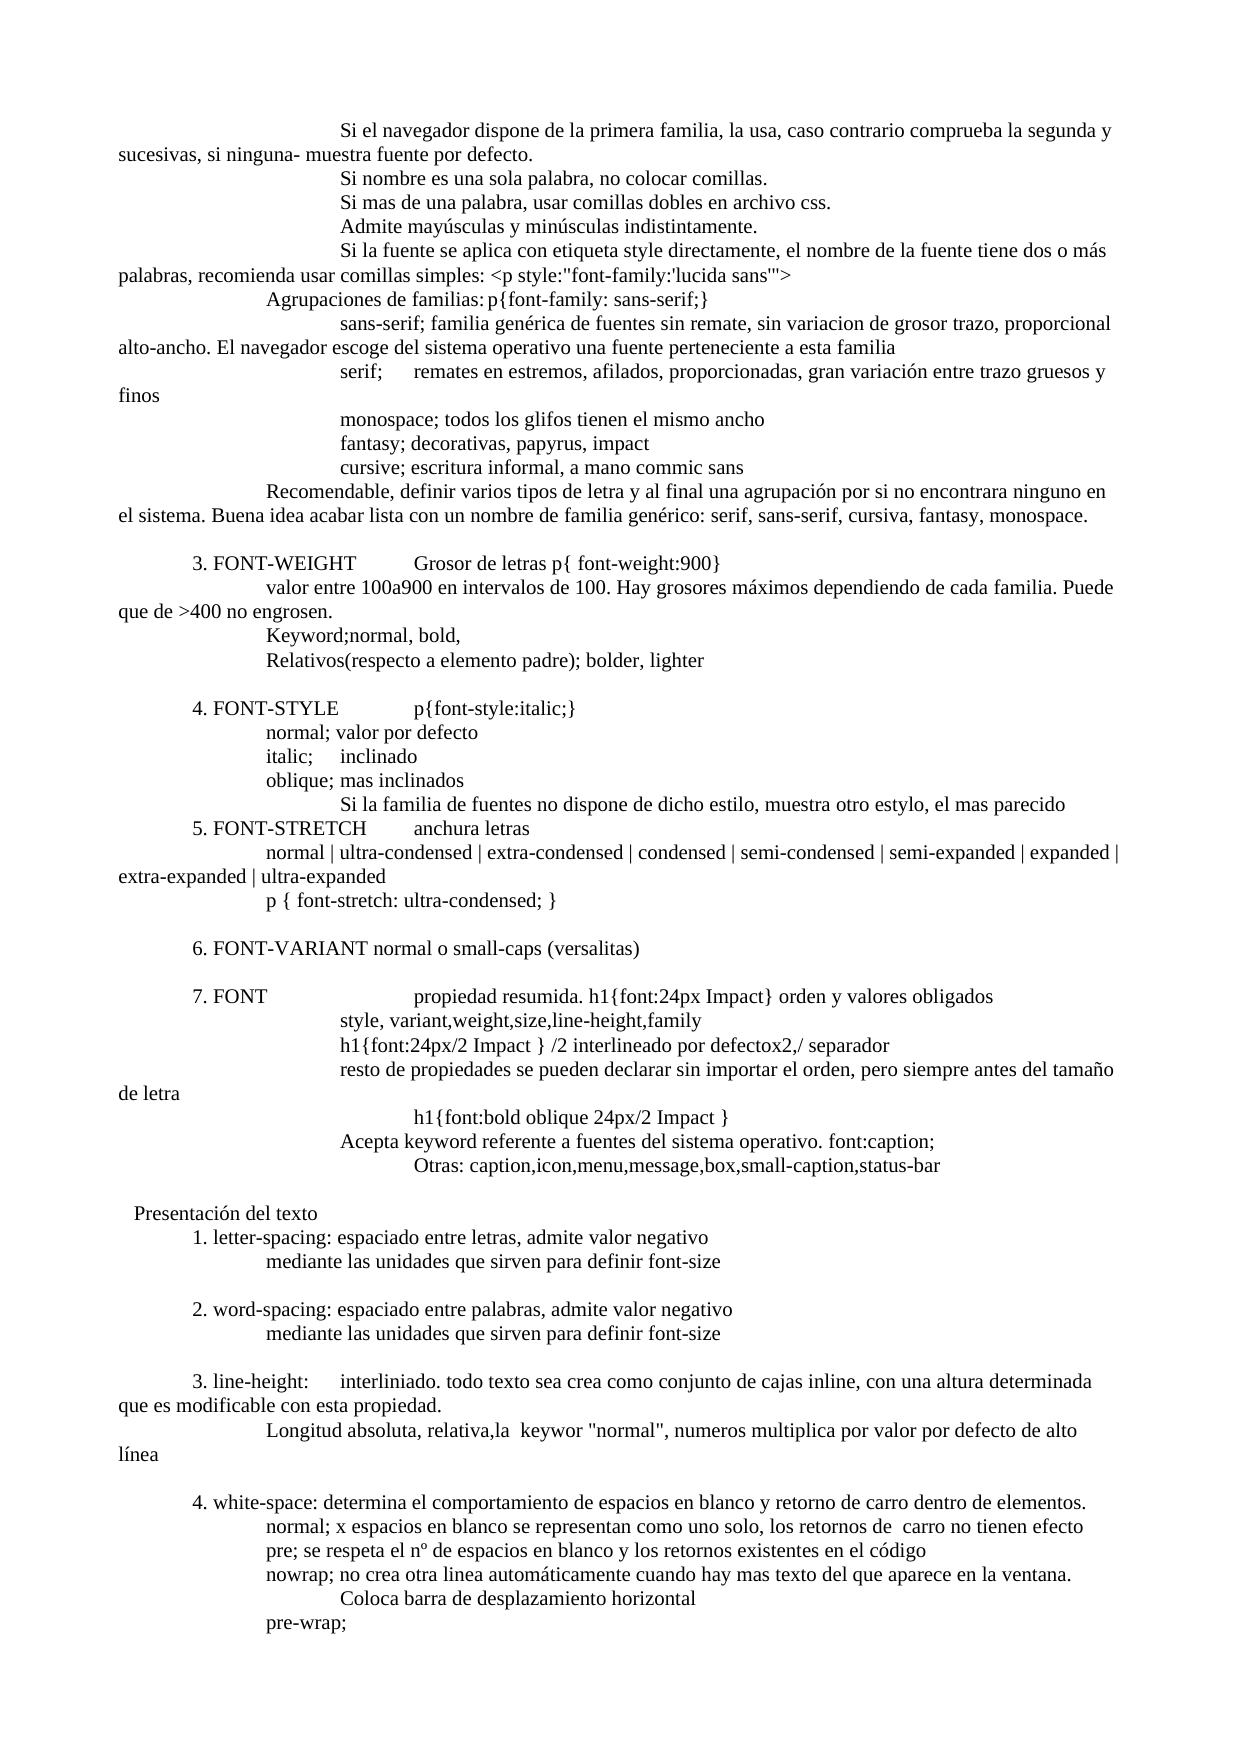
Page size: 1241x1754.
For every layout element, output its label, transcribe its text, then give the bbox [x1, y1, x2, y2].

text normal | ultra-condensed | extra-condensed | condensed | semi-condensed | semi-expanded | expanded | extra-expanded | ultra-expanded [118, 840, 1122, 888]
text 3. line-height: interliniado. todo texto sea crea como conjunto de cajas inline, con una altura determinada que es modificable con esta propiedad. [118, 1369, 1122, 1417]
text 4. white-space: determina el comportamiento de espacios en blanco y retorno de carro dentro de elementos. [118, 1490, 1122, 1514]
text serif; remates en estremos, afilados, proporcionadas, gran variación entre trazo gruesos y finos [118, 359, 1122, 407]
text 6. FONT-VARIANT normal o small-caps (versalitas) [118, 936, 1122, 960]
text pre; se respeta el nº de espacios en blanco y los retornos existentes en el código [118, 1538, 1122, 1562]
text sans-serif; familia genérica de fuentes sin remate, sin variacion de grosor trazo, proporcional alto-ancho. El navegador escoge del sistema operativo una fuente perteneciente a esta familia [118, 311, 1122, 359]
text pre-wrap; [118, 1610, 1122, 1634]
text Admite mayúsculas y minúsculas indistintamente. [118, 214, 1122, 238]
text Si nombre es una sola palabra, no colocar comillas. [118, 166, 1122, 190]
text normal; x espacios en blanco se representan como uno solo, los retornos de carro no tienen efecto [118, 1514, 1122, 1538]
text Si la fuente se aplica con etiqueta style directamente, el nombre de la fuente tiene dos o más palabras, recomienda usar comillas simples: <p style:"font-family:'lucida sans'"> [118, 238, 1122, 287]
text Agrupaciones de familias: p{font-family: sans-serif;} [118, 287, 1122, 311]
text fantasy; decorativas, papyrus, impact [118, 431, 1122, 455]
text resto de propiedades se pueden declarar sin importar el orden, pero siempre antes del tamaño de letra [118, 1057, 1122, 1105]
text Si mas de una palabra, usar comillas dobles en archivo css. [118, 190, 1122, 214]
text cursive; escritura informal, a mano commic sans [118, 455, 1122, 479]
text style, variant,weight,size,line-height,family [118, 1008, 1122, 1032]
text mediante las unidades que sirven para definir font-size [118, 1249, 1122, 1273]
text oblique; mas inclinados [118, 768, 1122, 792]
text h1{font:bold oblique 24px/2 Impact } [118, 1105, 1122, 1129]
text Recomendable, definir varios tipos de letra y al final una agrupación por si no encontrara ninguno en el sistema. Buena idea acabar lista con un nombre de familia genérico: serif, sans-serif, cursiva, fantasy, monospace. [118, 479, 1122, 527]
text Si el navegador dispone de la primera familia, la usa, caso contrario comprueba la segunda y sucesivas, si ninguna- muestra fuente por defecto. [118, 118, 1122, 166]
text h1{font:24px/2 Impact } /2 interlineado por defectox2,/ separador [118, 1032, 1122, 1057]
text 2. word-spacing: espaciado entre palabras, admite valor negativo [118, 1297, 1122, 1321]
text Relativos(respecto a elemento padre); bolder, lighter [118, 647, 1122, 672]
text mediante las unidades que sirven para definir font-size [118, 1321, 1122, 1345]
text nowrap; no crea otra linea automáticamente cuando hay mas texto del que aparece en la ventana. [118, 1562, 1122, 1586]
text Keyword;normal, bold, [118, 623, 1122, 647]
text Acepta keyword referente a fuentes del sistema operativo. font:caption; [118, 1129, 1122, 1153]
text italic; inclinado [118, 744, 1122, 768]
text 5. FONT-STRETCH anchura letras [118, 816, 1122, 840]
text 7. FONT propiedad resumida. h1{font:24px Impact} orden y valores obligados [118, 984, 1122, 1008]
text Coloca barra de desplazamiento horizontal [118, 1586, 1122, 1610]
text normal; valor por defecto [118, 720, 1122, 744]
text valor entre 100a900 en intervalos de 100. Hay grosores máximos dependiendo de cada familia. Puede que de >400 no engrosen. [118, 575, 1122, 623]
text 1. letter-spacing: espaciado entre letras, admite valor negativo [118, 1225, 1122, 1249]
text p { font-stretch: ultra-condensed; } [118, 888, 1122, 912]
text Si la familia de fuentes no dispone de dicho estilo, muestra otro estylo, el mas parecido [118, 792, 1122, 816]
text monospace; todos los glifos tienen el mismo ancho [118, 407, 1122, 431]
text Presentación del texto [118, 1201, 1122, 1225]
text Longitud absoluta, relativa,la keywor "normal", numeros multiplica por valor por defecto de alto línea [118, 1417, 1122, 1466]
text Otras: caption,icon,menu,message,box,small-caption,status-bar [118, 1153, 1122, 1177]
text 4. FONT-STYLE p{font-style:italic;} [118, 696, 1122, 720]
text 3. FONT-WEIGHT Grosor de letras p{ font-weight:900} [118, 551, 1122, 575]
